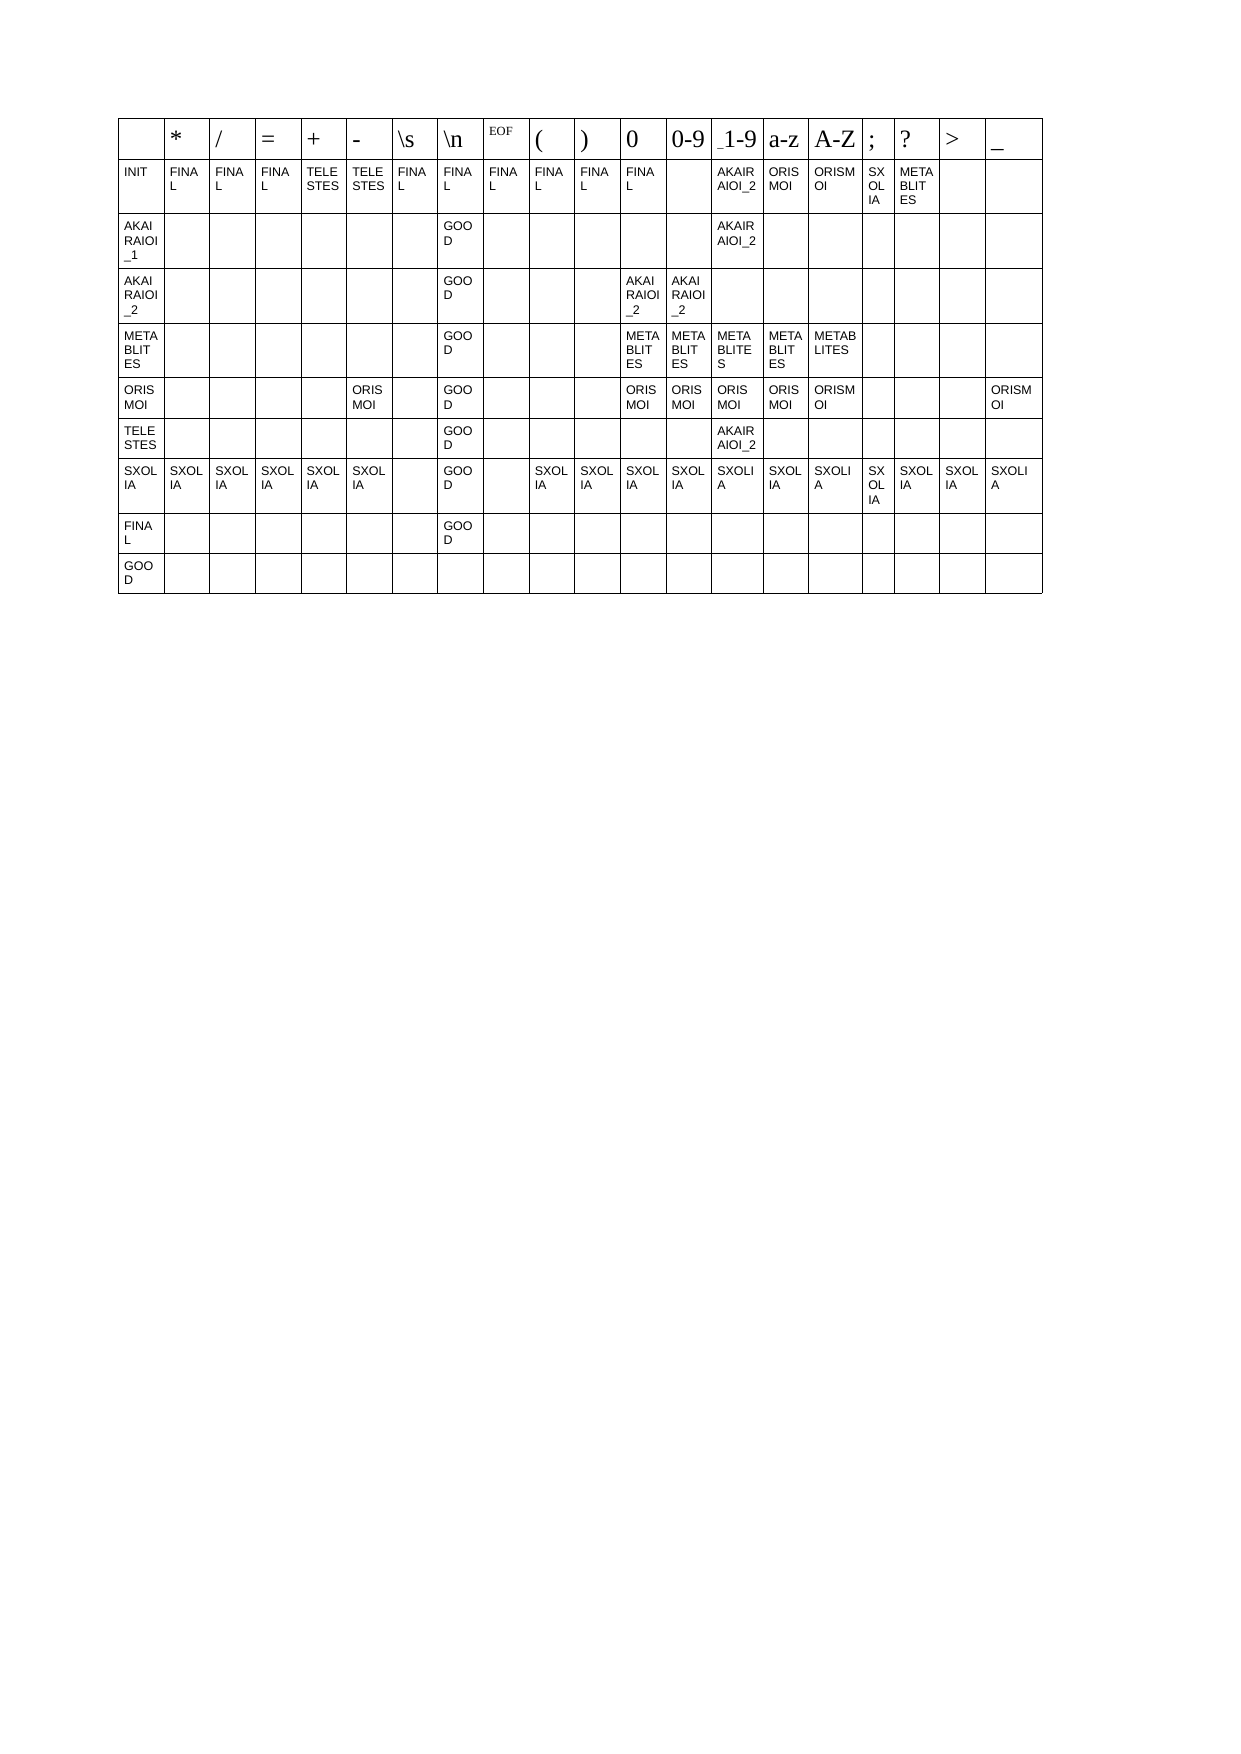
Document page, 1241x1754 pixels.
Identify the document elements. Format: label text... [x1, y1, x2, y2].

table_header > [940, 119, 985, 158]
table_cell SXOLIA [347, 459, 392, 512]
table_cell [575, 214, 620, 268]
table_cell [809, 214, 862, 268]
table_cell FINAL [210, 160, 255, 213]
table_cell [809, 269, 862, 322]
table_cell [940, 160, 985, 213]
table_cell [165, 324, 209, 377]
table_cell [210, 514, 255, 553]
table_cell [621, 419, 666, 458]
table_cell TELESTES [119, 419, 164, 458]
table_header 0 [621, 119, 666, 158]
table_cell GOOD [438, 214, 483, 268]
table_cell SXOLIA [986, 459, 1042, 512]
table_cell TELESTES [347, 160, 392, 213]
table_cell ORISMOI [347, 378, 392, 417]
table_cell AKAIRAIOI_2 [119, 269, 164, 322]
table_cell [895, 378, 939, 417]
table_header / [210, 119, 255, 158]
table_cell [986, 214, 1042, 268]
table_cell FINAL [484, 160, 529, 213]
table_cell [393, 269, 437, 322]
table_header = [256, 119, 301, 158]
table_cell [256, 378, 301, 417]
table_cell [575, 378, 620, 417]
table_cell SXOLIA [256, 459, 301, 512]
table_cell [165, 554, 209, 593]
table_cell SXOLIA [575, 459, 620, 512]
table_cell [484, 324, 529, 377]
table_cell [484, 459, 529, 512]
table_cell ORISMOI [119, 378, 164, 417]
table_header A-Z [809, 119, 862, 158]
table_header + [302, 119, 346, 158]
table_cell [165, 419, 209, 458]
table_cell SXOLIA [863, 459, 894, 512]
table_cell [347, 554, 392, 593]
table_cell [712, 514, 763, 553]
table_cell [256, 269, 301, 322]
table_cell GOOD [438, 514, 483, 553]
table_cell [863, 554, 894, 593]
table_cell [530, 378, 574, 417]
table_cell [863, 419, 894, 458]
table_cell [863, 269, 894, 322]
table_cell ORISMOI [712, 378, 763, 417]
table_cell [530, 419, 574, 458]
table_cell ORISMOI [764, 160, 808, 213]
table_cell FINAL [575, 160, 620, 213]
table_cell [256, 214, 301, 268]
table_cell [530, 554, 574, 593]
table_cell [165, 378, 209, 417]
table_header _1-9 [712, 119, 763, 158]
table_cell [764, 554, 808, 593]
table_cell [347, 214, 392, 268]
table_cell SXOLIA [530, 459, 574, 512]
table_cell SXOLIA [764, 459, 808, 512]
table_cell [393, 554, 437, 593]
table_cell FINAL [119, 514, 164, 553]
table_cell AKAIRAIOI_1 [119, 214, 164, 268]
table_cell AKAIRAIOI_2 [621, 269, 666, 322]
table_cell [256, 324, 301, 377]
table_cell [986, 419, 1042, 458]
table_cell [347, 514, 392, 553]
table_cell [764, 514, 808, 553]
table_cell [530, 214, 574, 268]
table_cell [575, 324, 620, 377]
table_cell SXOLIA [119, 459, 164, 512]
table_cell GOOD [438, 378, 483, 417]
table_cell [302, 554, 346, 593]
table_cell [530, 324, 574, 377]
table_cell [621, 514, 666, 553]
table_cell GOOD [438, 269, 483, 322]
table_cell [210, 214, 255, 268]
table_cell FINAL [165, 160, 209, 213]
table_cell [484, 269, 529, 322]
table_cell [256, 554, 301, 593]
table_cell [895, 269, 939, 322]
table_cell [667, 514, 711, 553]
table_cell [347, 419, 392, 458]
table_cell [621, 214, 666, 268]
table_cell SXOLIA [165, 459, 209, 512]
table_cell [940, 514, 985, 553]
table_cell [986, 269, 1042, 322]
table_cell [575, 514, 620, 553]
table_cell SXOLIA [712, 459, 763, 512]
table_cell [484, 378, 529, 417]
table_cell [302, 324, 346, 377]
table_header _ [986, 119, 1042, 158]
table_header ) [575, 119, 620, 158]
table_cell METABLITES [621, 324, 666, 377]
table_cell [712, 269, 763, 322]
table_cell [484, 514, 529, 553]
table_cell [393, 324, 437, 377]
table_cell ORISMOI [764, 378, 808, 417]
table_cell [667, 419, 711, 458]
table_cell [863, 378, 894, 417]
table_cell [484, 214, 529, 268]
table_cell [210, 269, 255, 322]
table_cell FINAL [621, 160, 666, 213]
table_cell [764, 419, 808, 458]
table_cell [530, 514, 574, 553]
table_cell [863, 324, 894, 377]
table_cell FINAL [530, 160, 574, 213]
table_cell [302, 214, 346, 268]
table_cell [863, 214, 894, 268]
table_cell [210, 324, 255, 377]
table_cell [809, 514, 862, 553]
table_cell [940, 378, 985, 417]
table_cell [302, 419, 346, 458]
table_cell [438, 554, 483, 593]
table_cell SXOLIA [302, 459, 346, 512]
table_cell FINAL [438, 160, 483, 213]
table_cell [484, 419, 529, 458]
table_cell METABLITES [712, 324, 763, 377]
table_cell INIT [119, 160, 164, 213]
table_header a-z [764, 119, 808, 158]
table_cell [712, 554, 763, 593]
table_cell METABLITES [667, 324, 711, 377]
table_cell [393, 419, 437, 458]
table_cell [764, 214, 808, 268]
table_cell [940, 214, 985, 268]
table_cell SXOLIA [863, 160, 894, 213]
table_cell [940, 324, 985, 377]
table_cell [530, 269, 574, 322]
table_cell SXOLIA [210, 459, 255, 512]
table_cell [210, 378, 255, 417]
table_cell [667, 554, 711, 593]
table_cell [895, 514, 939, 553]
table_cell [895, 419, 939, 458]
table_cell [393, 378, 437, 417]
table_cell AKAIRAIOI_2 [712, 419, 763, 458]
table_cell METABLITES [895, 160, 939, 213]
table_cell METABLITES [764, 324, 808, 377]
table_cell [764, 269, 808, 322]
table_header ? [895, 119, 939, 158]
table_cell AKAIRAIOI_2 [712, 214, 763, 268]
table_cell [165, 269, 209, 322]
table_header \s [393, 119, 437, 158]
table_header 0-9 [667, 119, 711, 158]
table_header ( [530, 119, 574, 158]
table_cell SXOLIA [667, 459, 711, 512]
table_cell [895, 554, 939, 593]
table_cell [165, 514, 209, 553]
table_cell AKAIRAIOI_2 [667, 269, 711, 322]
table_cell [895, 214, 939, 268]
table_cell SXOLIA [809, 459, 862, 512]
table_cell [940, 554, 985, 593]
table_cell ORISMOI [621, 378, 666, 417]
table_cell [210, 554, 255, 593]
table_cell [302, 269, 346, 322]
table_cell METABLITES [809, 324, 862, 377]
table_cell [302, 514, 346, 553]
table_cell [393, 514, 437, 553]
table_cell [809, 554, 862, 593]
table_cell GOOD [438, 324, 483, 377]
table_cell [165, 214, 209, 268]
table_cell [575, 554, 620, 593]
table_cell SXOLIA [895, 459, 939, 512]
table_cell [302, 378, 346, 417]
table_cell [210, 419, 255, 458]
table_cell [986, 554, 1042, 593]
table_cell GOOD [438, 459, 483, 512]
table_header [119, 119, 164, 158]
table_cell TELESTES [302, 160, 346, 213]
table_cell FINAL [393, 160, 437, 213]
table_header \n [438, 119, 483, 158]
table_cell [484, 554, 529, 593]
table_cell [575, 419, 620, 458]
table_cell SXOLIA [621, 459, 666, 512]
table_cell [347, 269, 392, 322]
table_cell [863, 514, 894, 553]
table_cell [667, 214, 711, 268]
table_cell [256, 419, 301, 458]
table_cell GOOD [438, 419, 483, 458]
table_cell [393, 459, 437, 512]
table_cell [986, 324, 1042, 377]
table_cell [895, 324, 939, 377]
table_cell GOOD [119, 554, 164, 593]
table_header EOF [484, 119, 529, 158]
table_cell SXOLIA [940, 459, 985, 512]
table_cell [809, 419, 862, 458]
table_cell FINAL [256, 160, 301, 213]
table_cell ORISMOI [809, 378, 862, 417]
table_cell [986, 514, 1042, 553]
table_cell [347, 324, 392, 377]
table_cell ORISMOI [986, 378, 1042, 417]
table_cell [940, 269, 985, 322]
table_cell [393, 214, 437, 268]
table_cell AKAIRAIOI_2 [712, 160, 763, 213]
table_cell [667, 160, 711, 213]
table_cell ORISMOI [809, 160, 862, 213]
table_cell ORISMOI [667, 378, 711, 417]
table_cell [986, 160, 1042, 213]
table_cell [940, 419, 985, 458]
table_cell [621, 554, 666, 593]
table_cell [575, 269, 620, 322]
table_cell METABLITES [119, 324, 164, 377]
table_header * [165, 119, 209, 158]
table_cell [256, 514, 301, 553]
table_header ; [863, 119, 894, 158]
table_header - [347, 119, 392, 158]
